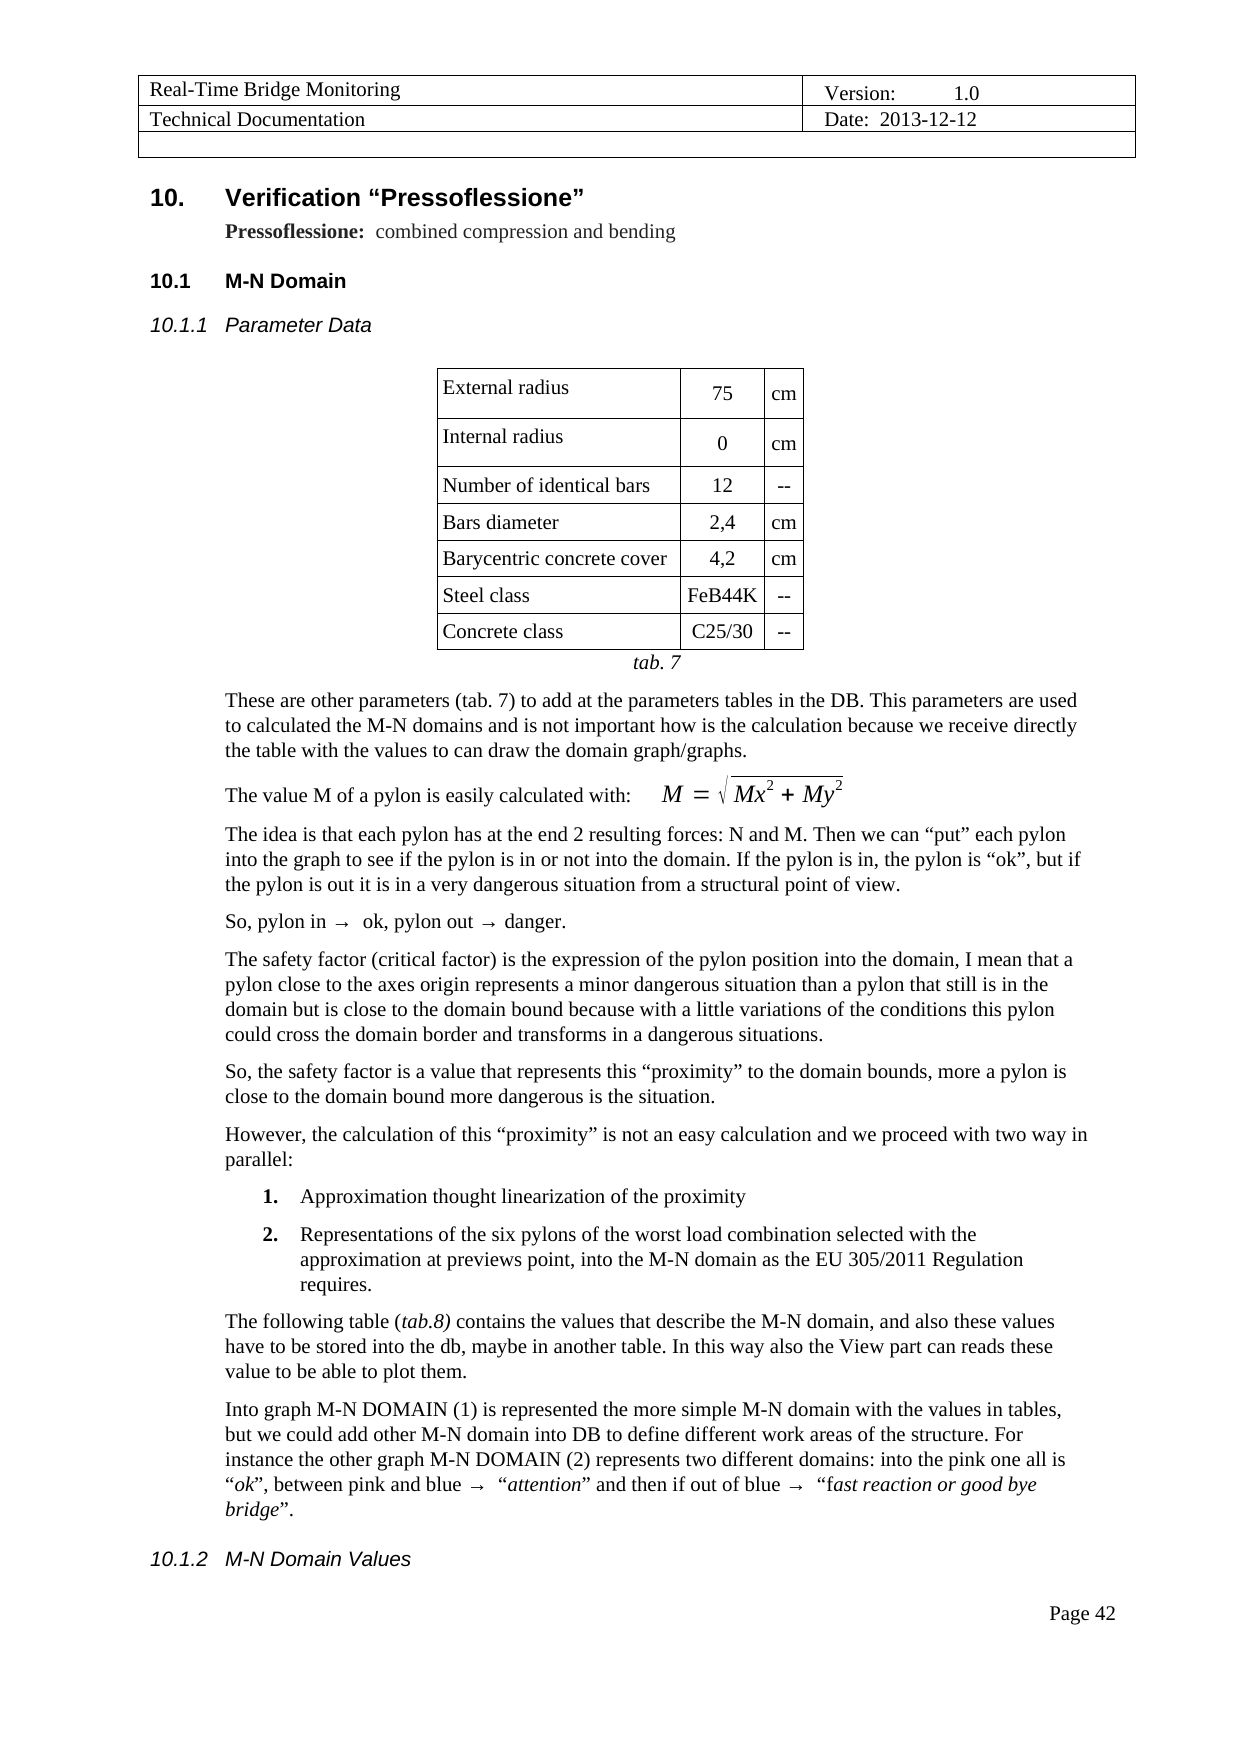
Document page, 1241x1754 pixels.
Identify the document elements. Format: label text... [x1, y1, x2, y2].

table_cell FeB44K [681, 577, 764, 613]
table_cell -- [765, 577, 803, 613]
table_cell Steel class [438, 577, 680, 613]
subtitle Parameter Data [150, 312, 1090, 337]
table_cell C25/30 [681, 614, 764, 649]
subtitle M-N Domain [150, 268, 1090, 293]
table_cell Concrete class [438, 614, 680, 649]
text These are other parameters (tab. 7) to add at the parameters tables in the DB. This parameters are used to calculated the M-N domains and is not important how is the calculation because we receive directly the table with the values to can draw the domain graph/graphs. [225, 687, 1090, 762]
table_cell 0 [681, 419, 764, 466]
list Approximation thought linearization of the proximity [262, 1183, 1090, 1208]
text However, the calculation of this “proximity” is not an easy calculation and we proceed with two way in parallel: [225, 1121, 1090, 1171]
table_cell 12 [681, 467, 764, 503]
text So, pylon in → ok, pylon out → danger. [225, 908, 1090, 933]
table_cell Barycentric concrete cover [438, 541, 680, 576]
text The safety factor (critical factor) is the expression of the pylon position into the domain, I mean that a pylon close to the axes origin represents a minor dangerous situation than a pylon that still is in the domain but is close to the domain bound because with a little variations of the conditions this pylon could cross the domain border and transforms in a dangerous situations. [225, 946, 1090, 1046]
table_cell cm [765, 419, 803, 466]
table_cell -- [765, 614, 803, 649]
text The value M of a pylon is easily calculated with: [225, 774, 1090, 808]
table_header cm [765, 369, 803, 417]
table_header External radius [438, 369, 680, 417]
table_cell cm [765, 504, 803, 539]
text The following table (tab.8) contains the values that describe the M-N domain, and also these values have to be stored into the db, maybe in another table. In this way also the View part can reads these value to be able to plot them. [225, 1308, 1090, 1383]
subtitle Verification “Pressoflessione” [150, 183, 1090, 212]
table_cell 4,2 [681, 541, 764, 576]
text The idea is that each pylon has at the end 2 resulting forces: N and M. Then we can “put” each pylon into the graph to see if the pylon is in or not into the domain. If the pylon is in, the pylon is “ok”, but if the pylon is out it is in a very dangerous situation from a structural point of view. [225, 821, 1090, 896]
text Pressoflessione: combined compression and bending [225, 218, 1090, 243]
table_cell cm [765, 541, 803, 576]
table_cell -- [765, 467, 803, 503]
table_header 75 [681, 369, 764, 417]
table_cell Bars diameter [438, 504, 680, 539]
table_cell Internal radius [438, 419, 680, 466]
text tab. 7 [225, 649, 1090, 674]
text Into graph M-N DOMAIN (1) is represented the more simple M-N domain with the values in tables, but we could add other M-N domain into DB to define different work areas of the structure. For instance the other graph M-N DOMAIN (2) represents two different domains: into the pink one all is “ok”, between pink and blue → “attention” and then if out of blue → “fast reaction or good bye bridge”. [225, 1396, 1090, 1521]
subtitle M-N Domain Values [150, 1546, 1090, 1571]
table_cell 2,4 [681, 504, 764, 539]
list Representations of the six pylons of the worst load combination selected with the approximation at previews point, into the M-N domain as the EU 305/2011 Regulation requires. [262, 1221, 1090, 1296]
table_cell Number of identical bars [438, 467, 680, 503]
text So, the safety factor is a value that represents this “proximity” to the domain bounds, more a pylon is close to the domain bound more dangerous is the situation. [225, 1058, 1090, 1108]
